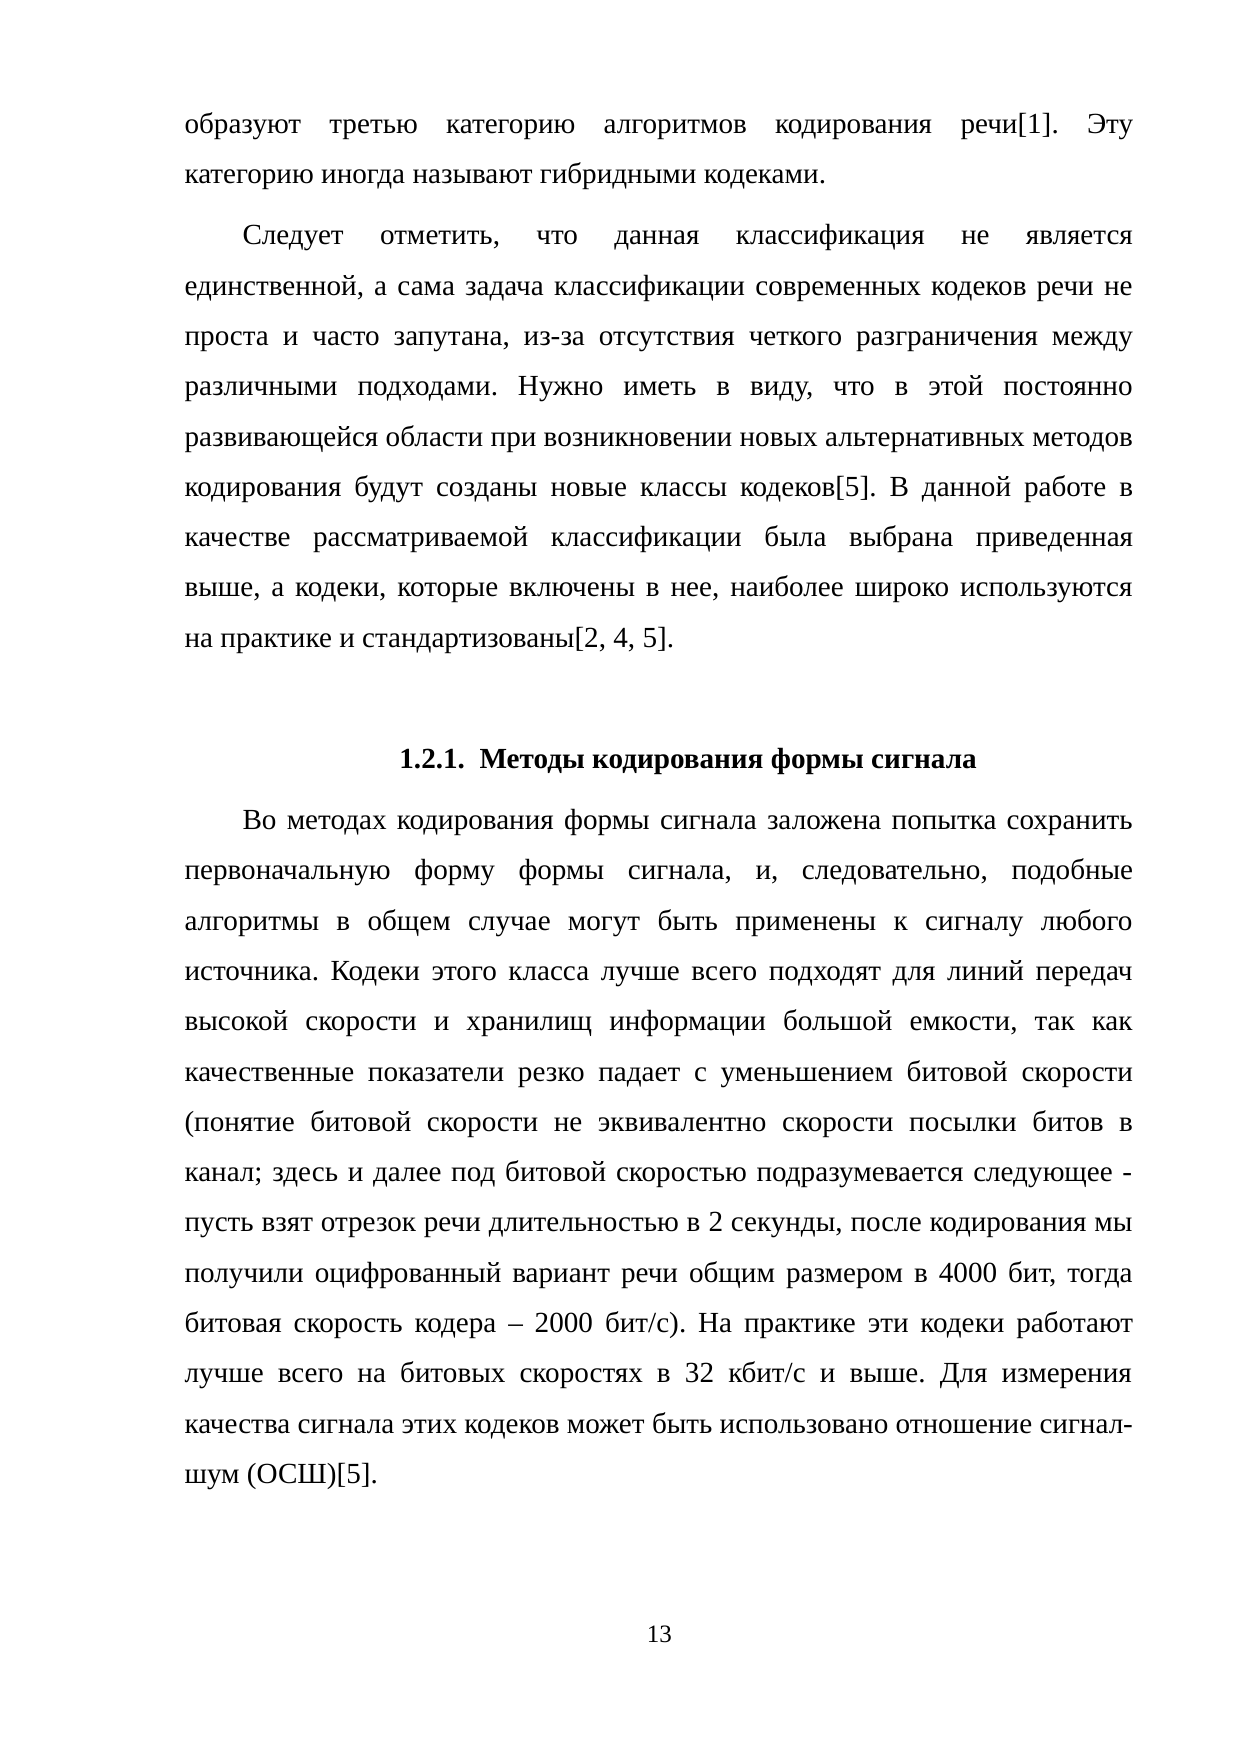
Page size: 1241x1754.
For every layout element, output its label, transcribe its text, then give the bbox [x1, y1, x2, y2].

text Во методах кодирования формы сигнала заложена попытка сохранить первоначальную форму формы сигнала, и, следовательно, подобные алгоритмы в общем случае могут быть применены к сигналу любого источника. Кодеки этого класса лучше всего подходят для линий передач высокой скорости и хранилищ информации большой емкости, так как качественные показатели резко падает с уменьшением битовой скорости (понятие битовой скорости не эквивалентно скорости посылки битов в канал; здесь и далее под битовой скоростью подразумевается следующее - пусть взят отрезок речи длительностью в 2 секунды, после кодирования мы получили оцифрованный вариант речи общим размером в 4000 бит, тогда битовая скорость кодера – 2000 бит/с). На практике эти кодеки работают лучше всего на битовых скоростях в 32 кбит/с и выше. Для измерения качества сигнала этих кодеков может быть использовано отношение сигнал-шум (ОСШ)[5]. [184, 802, 1134, 1490]
text образуют третью категорию алгоритмов кодирования речи[1]. Эту категорию иногда называют гибридными кодеками. [184, 106, 1134, 190]
text 1.2.1. Методы кодирования формы сигнала [184, 741, 1134, 775]
text Следует отметить, что данная классификация не является единственной, а сама задача классификации современных кодеков речи не проста и часто запутана, из-за отсутствия четкого разграничения между различными подходами. Нужно иметь в виду, что в этой постоянно развивающейся области при возникновении новых альтернативных методов кодирования будут созданы новые классы кодеков[5]. В данной работе в качестве рассматриваемой классификации была выбрана приведенная выше, а кодеки, которые включены в нее, наиболее широко используются на практике и стандартизованы[2, 4, 5]. [184, 217, 1134, 653]
